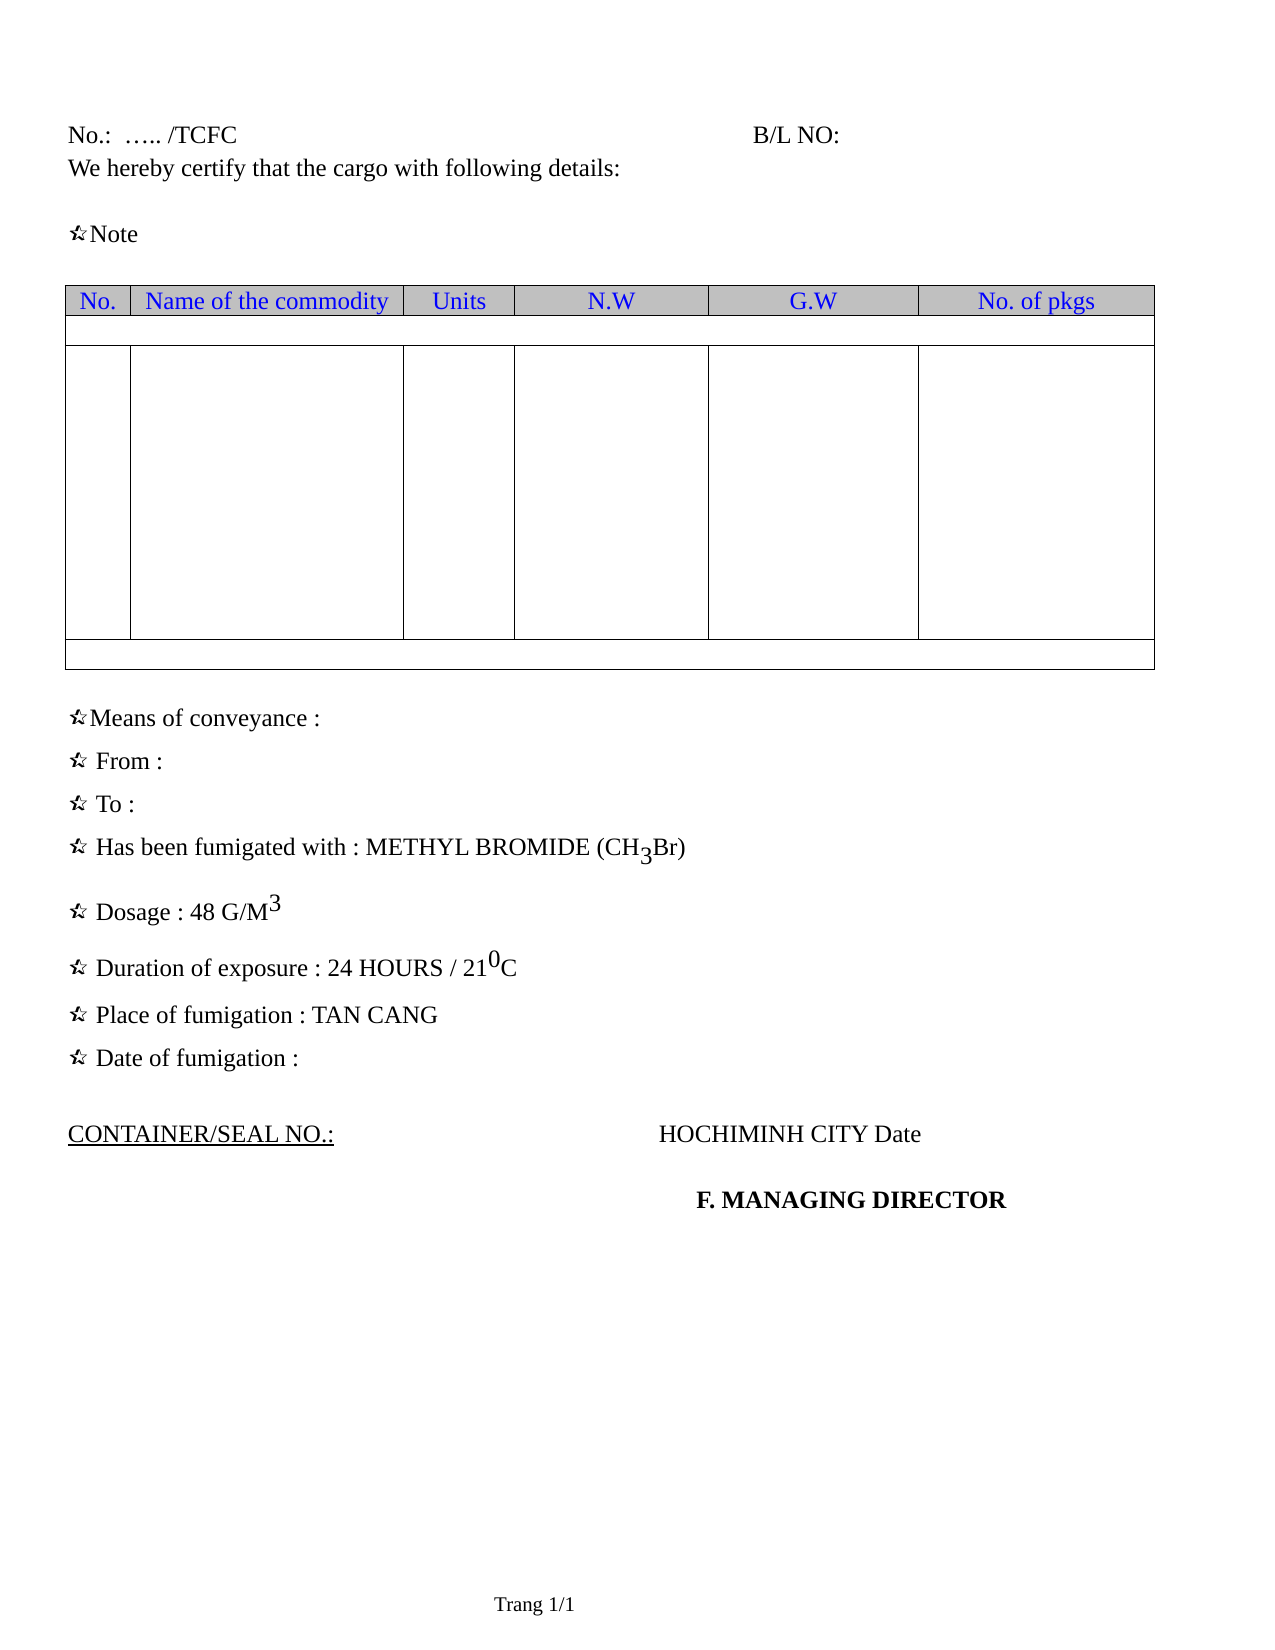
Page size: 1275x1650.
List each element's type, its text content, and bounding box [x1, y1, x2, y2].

table_cell <for each="sequence,line in enumerate(o.draft_bl_line)"> [66, 316, 1154, 345]
text Note <o.note> [68, 219, 1213, 248]
table_cell <sequence + 1> [66, 346, 130, 639]
table_cell </for> [66, 640, 1154, 669]
text  Duration of exposure : 24 HOURS / 210C [68, 944, 1213, 981]
table_header N.W [515, 286, 708, 315]
table_cell <line.gross_weight> [709, 346, 918, 639]
text  Dosage : 48 G/M3 [68, 888, 1213, 925]
text No.: ….. /TCFC B/L NO: <o.bl_no> [68, 120, 1213, 149]
table_cell <get_packages(line)> [919, 346, 1154, 639]
text  Has been fumigated with : METHYL BROMIDE (CH3Br) [68, 832, 1213, 869]
table_header Name of the commodity [131, 286, 403, 315]
table_header Units [404, 286, 514, 315]
table_header No. of pkgs [919, 286, 1154, 315]
text <o.container_no_seal> F. MANAGING DIRECTOR [68, 1185, 1213, 1214]
table_header No. [66, 286, 130, 315]
text  To : <o.port_of_charge> [68, 789, 1213, 818]
table_cell <line.product_id and line.product_id.name or ''> [131, 346, 403, 639]
table_cell <line.product_uom and line.product_uom.name or ''> [404, 346, 514, 639]
text We hereby certify that the cargo with following details: [68, 153, 1213, 182]
table_header G.W [709, 286, 918, 315]
table_cell <line.net_weight> [515, 346, 708, 639]
text CONTAINER/SEAL NO.: HOCHIMINH CITY Date <o.date[8:10]> <get_month_name(int(o.date[5:7]))> <o.date[:4]> [68, 1119, 1213, 1181]
text  From : <o.port_of_loading> [68, 746, 1213, 775]
text  Place of fumigation : TAN CANG [68, 1000, 1213, 1029]
text Means of conveyance : <o.ocean_vessel> [68, 703, 1213, 732]
text  Date of fumigation : [68, 1043, 1213, 1072]
